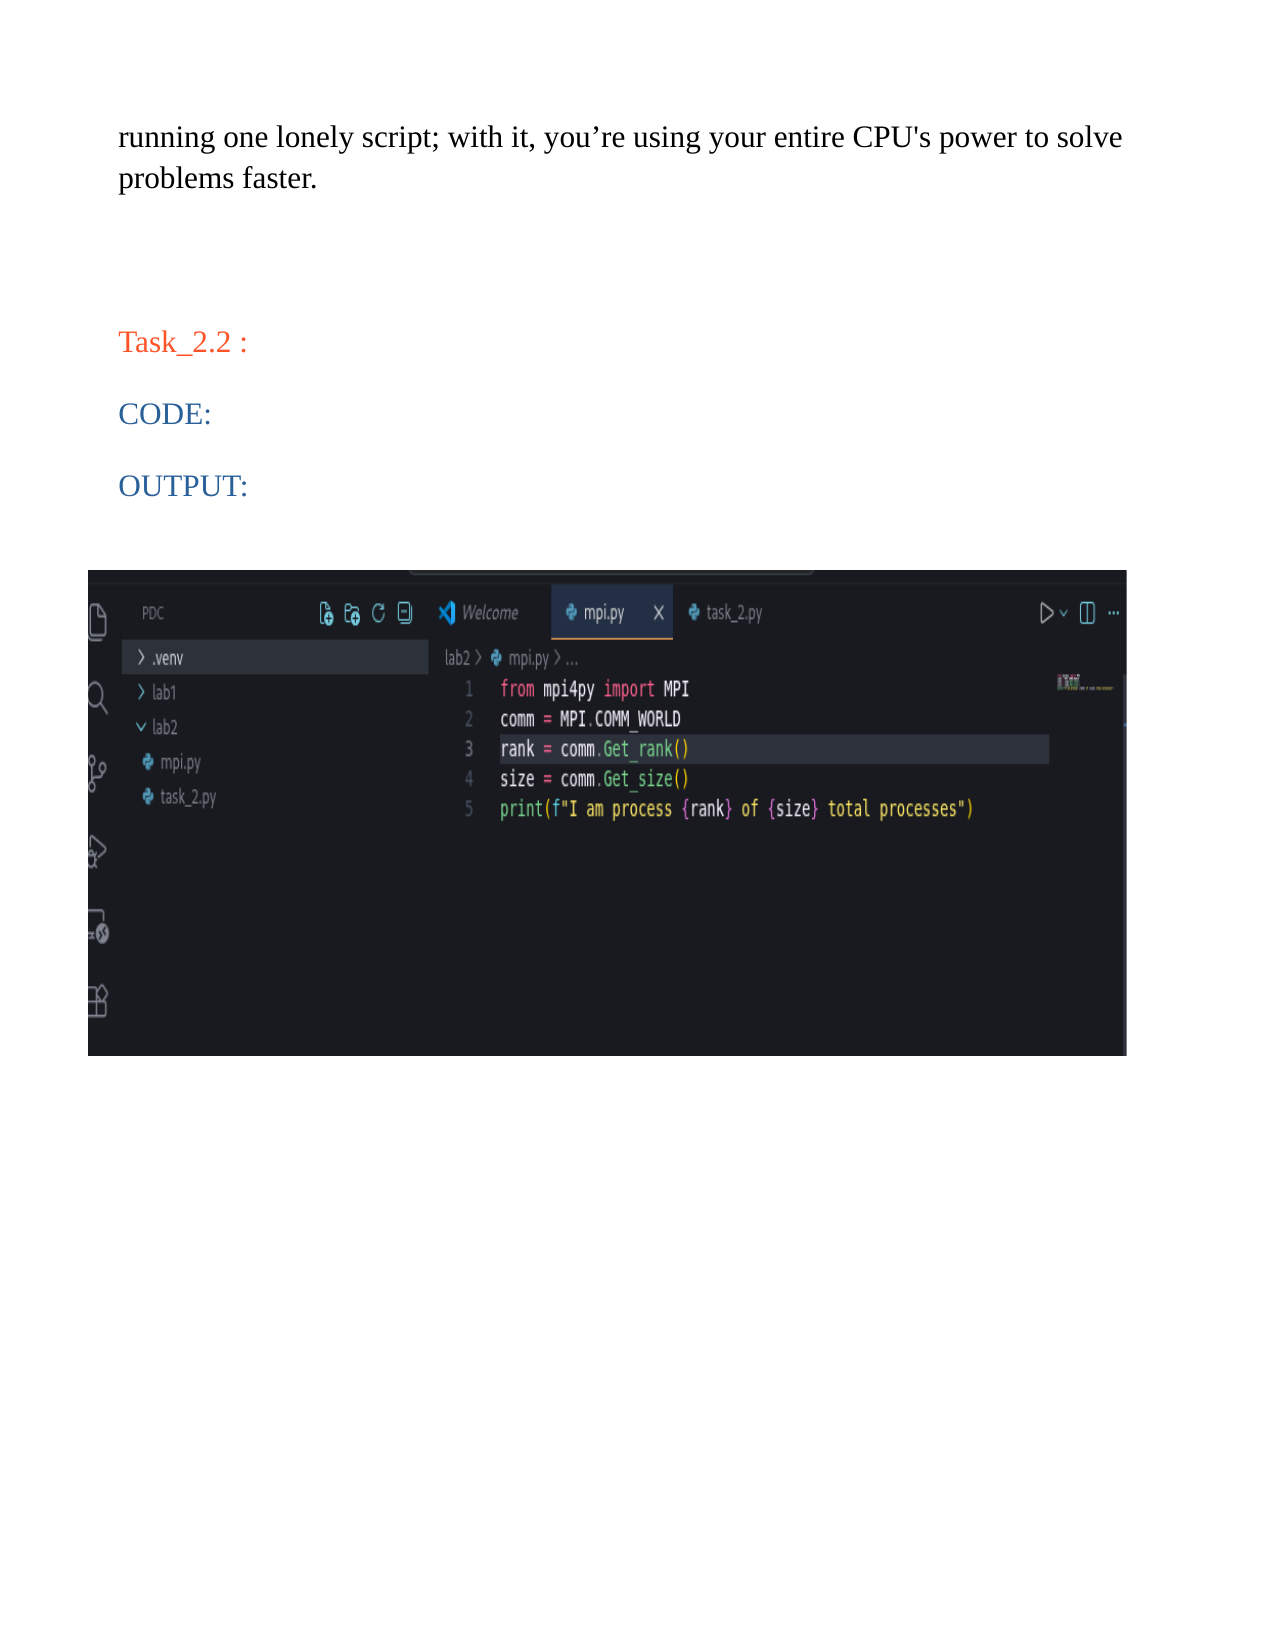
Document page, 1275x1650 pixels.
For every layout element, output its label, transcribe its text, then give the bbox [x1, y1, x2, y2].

picture [88, 570, 1127, 1056]
text Task_2.2 : [118, 323, 1157, 359]
text CODE: [118, 395, 1157, 431]
text running one lonely script; with it, you’re using your entire CPU's power to solve problems faster. [118, 118, 1157, 195]
text OUTPUT: [118, 467, 1157, 503]
